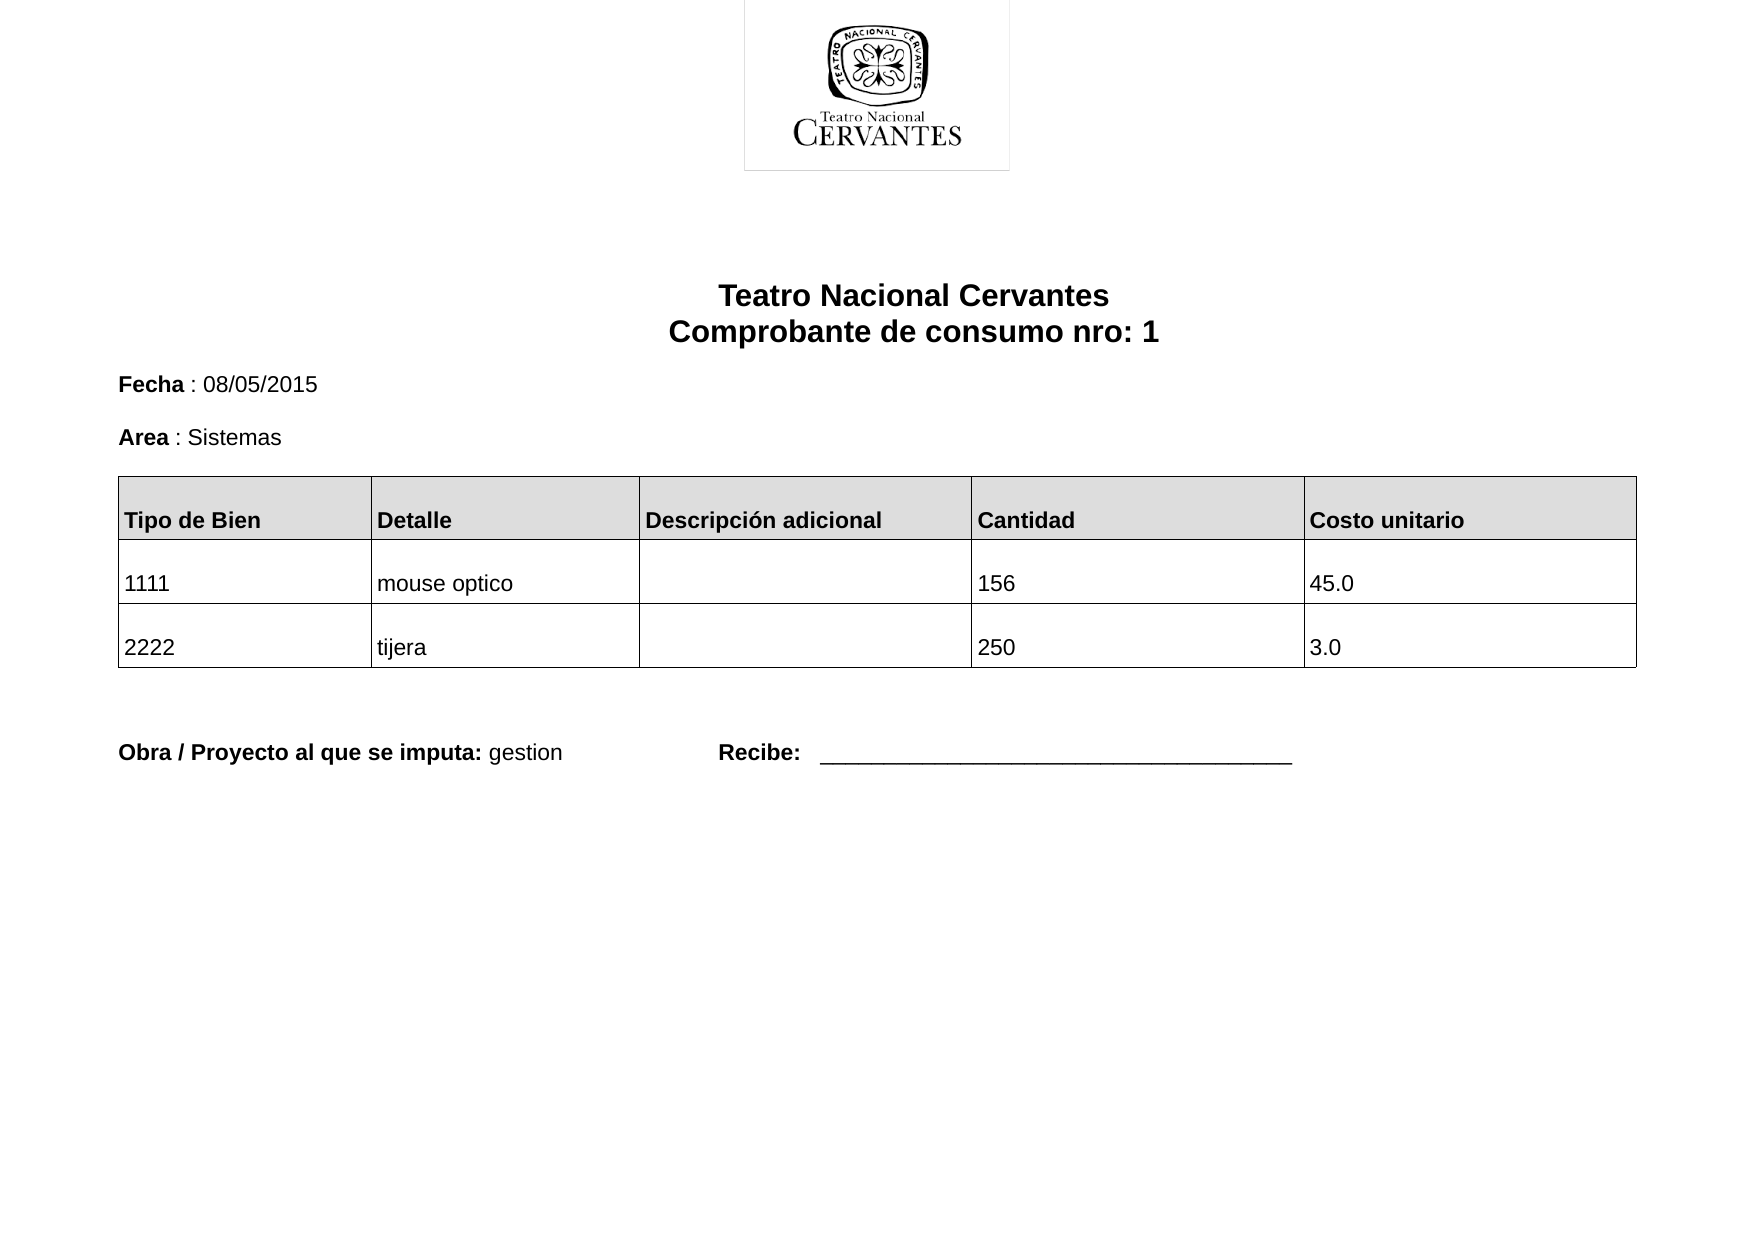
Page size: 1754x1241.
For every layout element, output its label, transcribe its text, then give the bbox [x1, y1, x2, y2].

table_cell 1111 [119, 540, 371, 603]
table_cell [640, 604, 971, 667]
table_cell 156 [972, 540, 1304, 603]
text Obra / Proyecto al que se imputa: gestion Recibe: _____________________________________ [118, 739, 1636, 765]
picture [744, 0, 1010, 171]
table_header Cantidad [972, 477, 1304, 539]
table_cell tijera [372, 604, 639, 667]
text Area : Sistemas [118, 423, 1636, 450]
table_header Tipo de Bien [119, 477, 371, 539]
table_cell mouse optico [372, 540, 639, 603]
table_cell 250 [972, 604, 1304, 667]
table_cell 3.0 [1305, 604, 1636, 667]
text Comprobante de consumo nro: 1 [118, 313, 1636, 349]
text Fecha : 08/05/2015 [118, 371, 1636, 397]
table_cell 45.0 [1305, 540, 1636, 603]
table_header Descripción adicional [640, 477, 971, 539]
table_cell 2222 [119, 604, 371, 667]
table_header Costo unitario [1305, 477, 1636, 539]
table_cell [640, 540, 971, 603]
text Teatro Nacional Cervantes [118, 277, 1636, 313]
table_header Detalle [372, 477, 639, 539]
